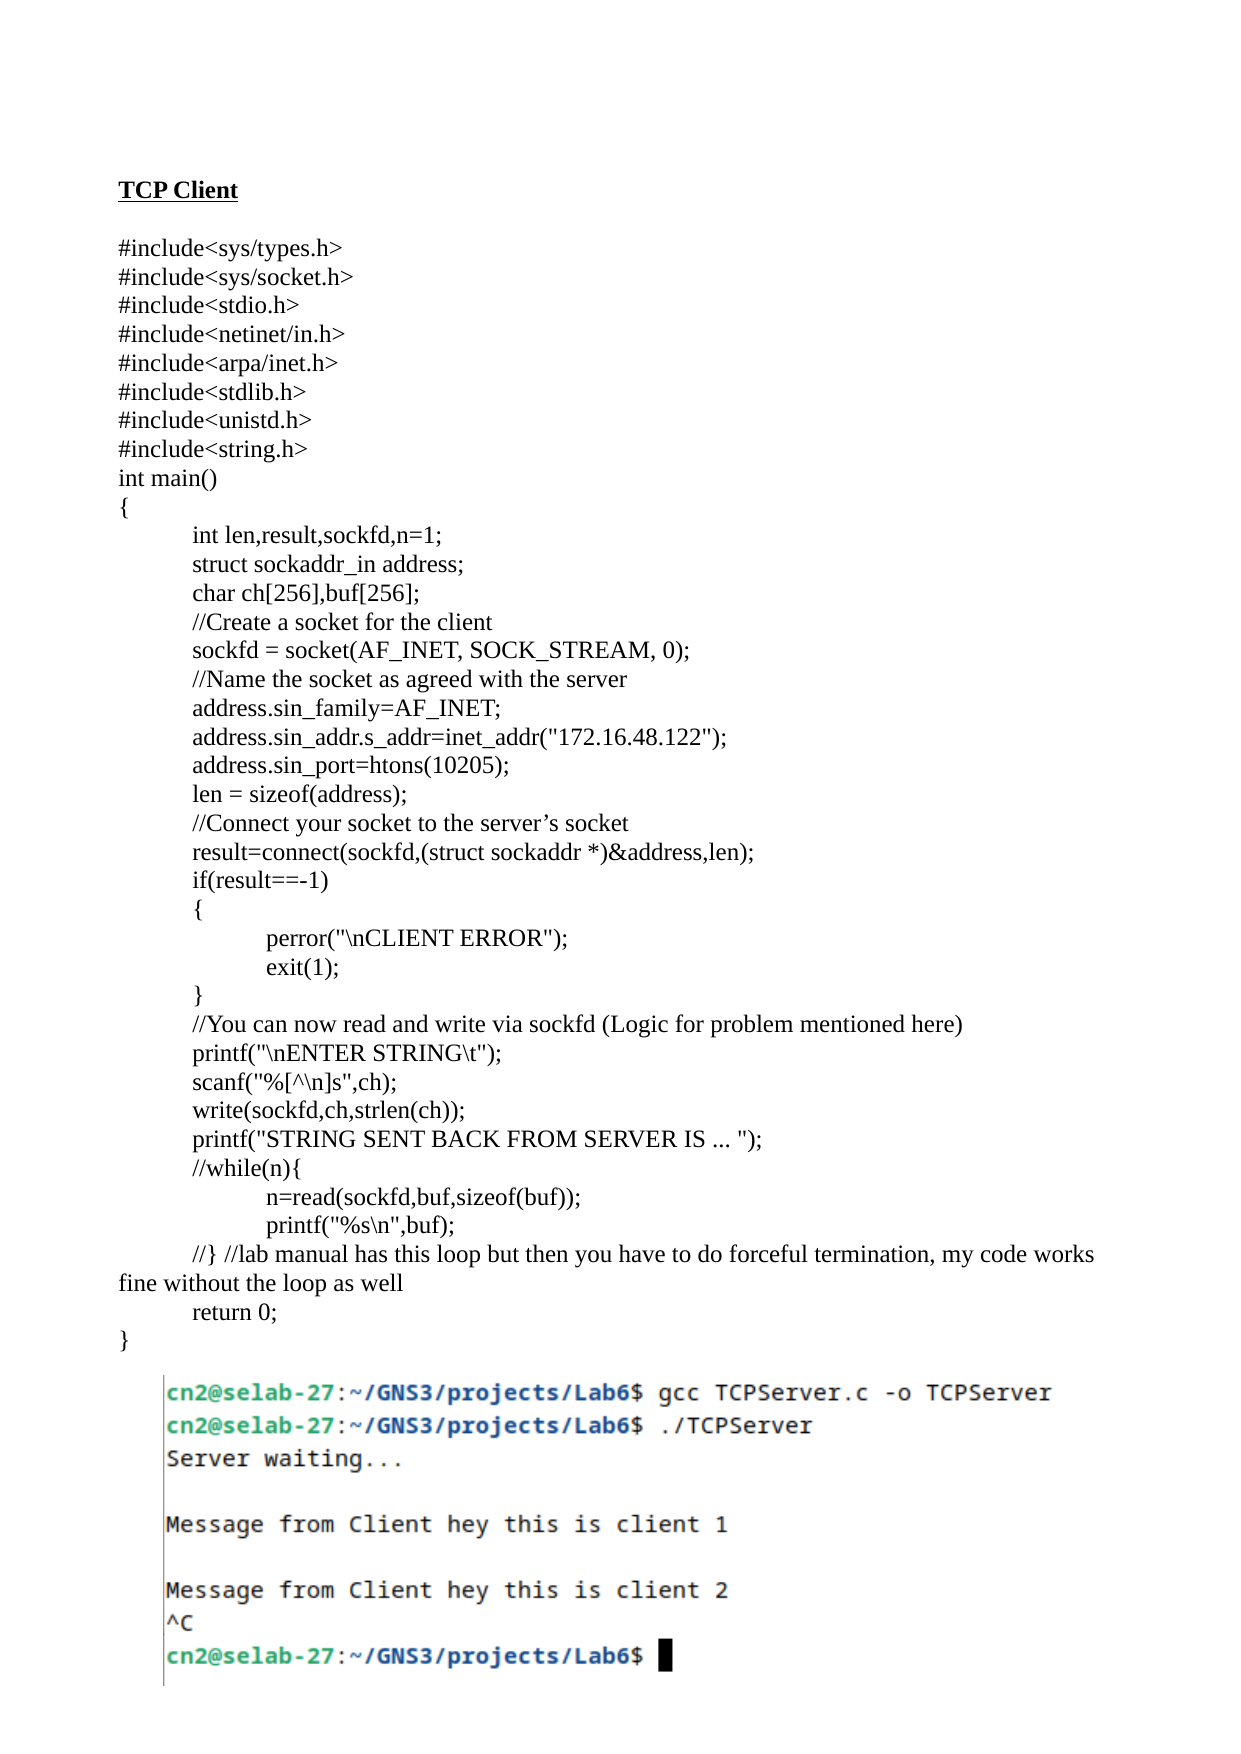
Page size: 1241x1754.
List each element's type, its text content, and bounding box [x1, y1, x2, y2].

text //You can now read and write via sockfd (Logic for problem mentioned here) [118, 1009, 1122, 1038]
text #include<netinet/in.h> [118, 319, 1122, 348]
text #include<sys/types.h> [118, 233, 1122, 262]
text } [118, 981, 1122, 1009]
text address.sin_addr.s_addr=inet_addr("172.16.48.122"); [118, 722, 1122, 751]
text perror("\nCLIENT ERROR"); [118, 923, 1122, 952]
text len = sizeof(address); [118, 779, 1122, 808]
text #include<string.h> [118, 434, 1122, 463]
text #include<stdlib.h> [118, 377, 1122, 406]
text #include<sys/socket.h> [118, 262, 1122, 291]
text #include<arpa/inet.h> [118, 348, 1122, 377]
text //Connect your socket to the server’s socket [118, 808, 1122, 837]
text char ch[256],buf[256]; [118, 578, 1122, 607]
text { [118, 492, 1122, 521]
text return 0; [118, 1297, 1122, 1326]
text //} //lab manual has this loop but then you have to do forceful termination, my code works fine without the loop as well [118, 1239, 1122, 1297]
text //while(n){ [118, 1153, 1122, 1182]
text } [118, 1326, 1122, 1354]
text #include<stdio.h> [118, 291, 1122, 319]
text TCP Client [118, 176, 1122, 204]
text //Name the socket as agreed with the server [118, 664, 1122, 693]
text int len,result,sockfd,n=1; [118, 521, 1122, 549]
text struct sockaddr_in address; [118, 549, 1122, 578]
text { [118, 894, 1122, 923]
picture [163, 1375, 1062, 1686]
text sockfd = socket(AF_INET, SOCK_STREAM, 0); [118, 636, 1122, 664]
text #include<unistd.h> [118, 406, 1122, 434]
text result=connect(sockfd,(struct sockaddr *)&address,len); [118, 837, 1122, 866]
text address.sin_port=htons(10205); [118, 751, 1122, 779]
text scanf("%[^\n]s",ch); [118, 1067, 1122, 1096]
text if(result==-1) [118, 866, 1122, 894]
text printf("STRING SENT BACK FROM SERVER IS ... "); [118, 1124, 1122, 1153]
text exit(1); [118, 952, 1122, 981]
text write(sockfd,ch,strlen(ch)); [118, 1096, 1122, 1124]
text address.sin_family=AF_INET; [118, 693, 1122, 722]
text n=read(sockfd,buf,sizeof(buf)); [118, 1182, 1122, 1211]
text printf("\nENTER STRING\t"); [118, 1038, 1122, 1067]
text //Create a socket for the client [118, 607, 1122, 636]
text int main() [118, 463, 1122, 492]
text printf("%s\n",buf); [118, 1211, 1122, 1239]
